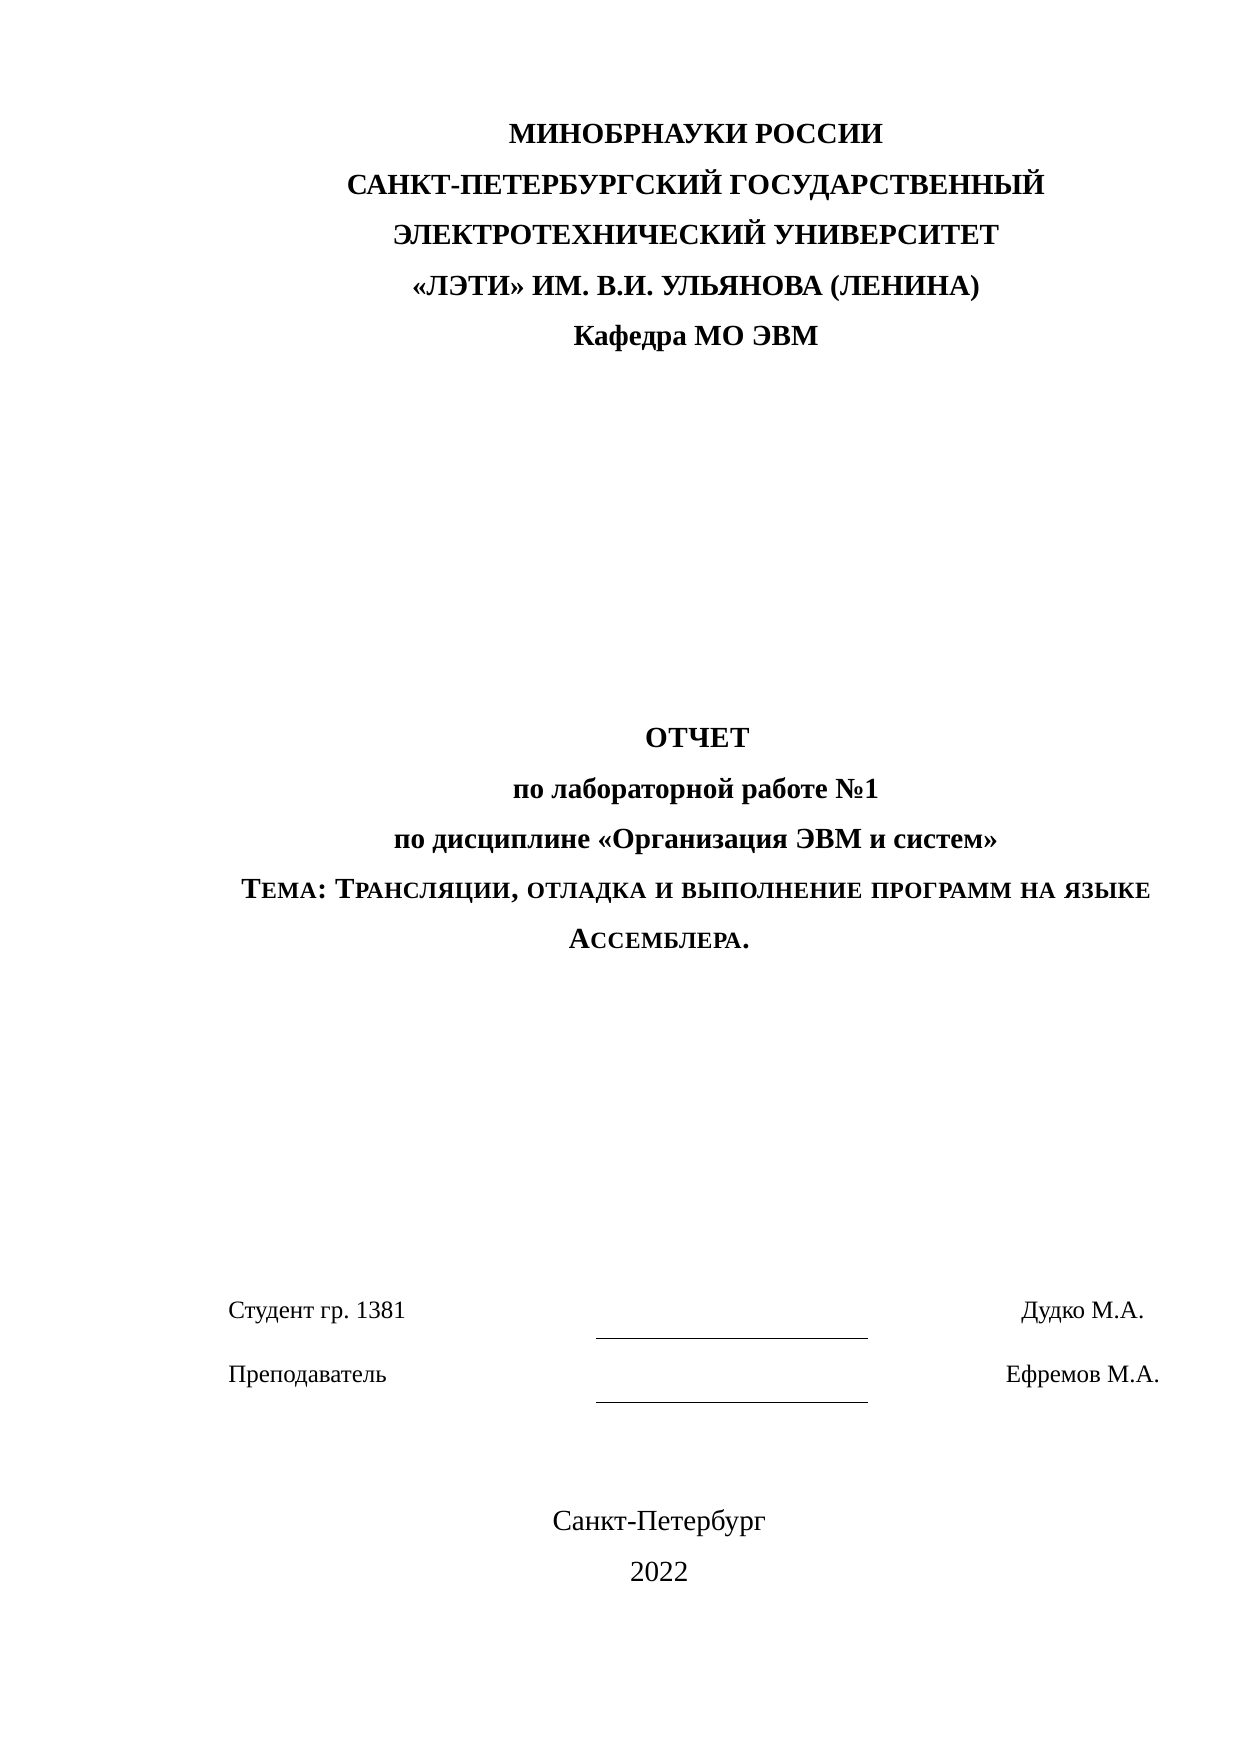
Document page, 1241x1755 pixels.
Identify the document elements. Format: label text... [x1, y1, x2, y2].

text «ЛЭТИ» им. В.И. Ульянова (Ленина) [154, 268, 1163, 301]
text отчет [154, 720, 1163, 754]
table_cell [596, 1339, 867, 1402]
table_header [596, 1274, 867, 1338]
text Санкт-Петербургский государственный [154, 167, 1163, 201]
text по лабораторной работе №1 [154, 771, 1163, 804]
text Тема: Трансляции, отладка и выполнение программ на языке Ассемблера. [154, 871, 1163, 955]
text по дисциплине «Организация ЭВМ и систем» [154, 821, 1163, 854]
text 2022 [154, 1554, 1163, 1587]
table_cell Ефремов М.А. [868, 1338, 1224, 1402]
text Кафедра МО ЭВМ [154, 318, 1163, 351]
table_cell Преподаватель [143, 1338, 596, 1402]
text МИНОБРНАУКИ РОССИИ [154, 117, 1163, 150]
table_header Студент гр. 1381 [143, 1274, 596, 1338]
table_header Дудко М.А. [868, 1274, 1224, 1338]
text Санкт-Петербург [154, 1503, 1163, 1537]
text электротехнический университет [154, 217, 1163, 251]
